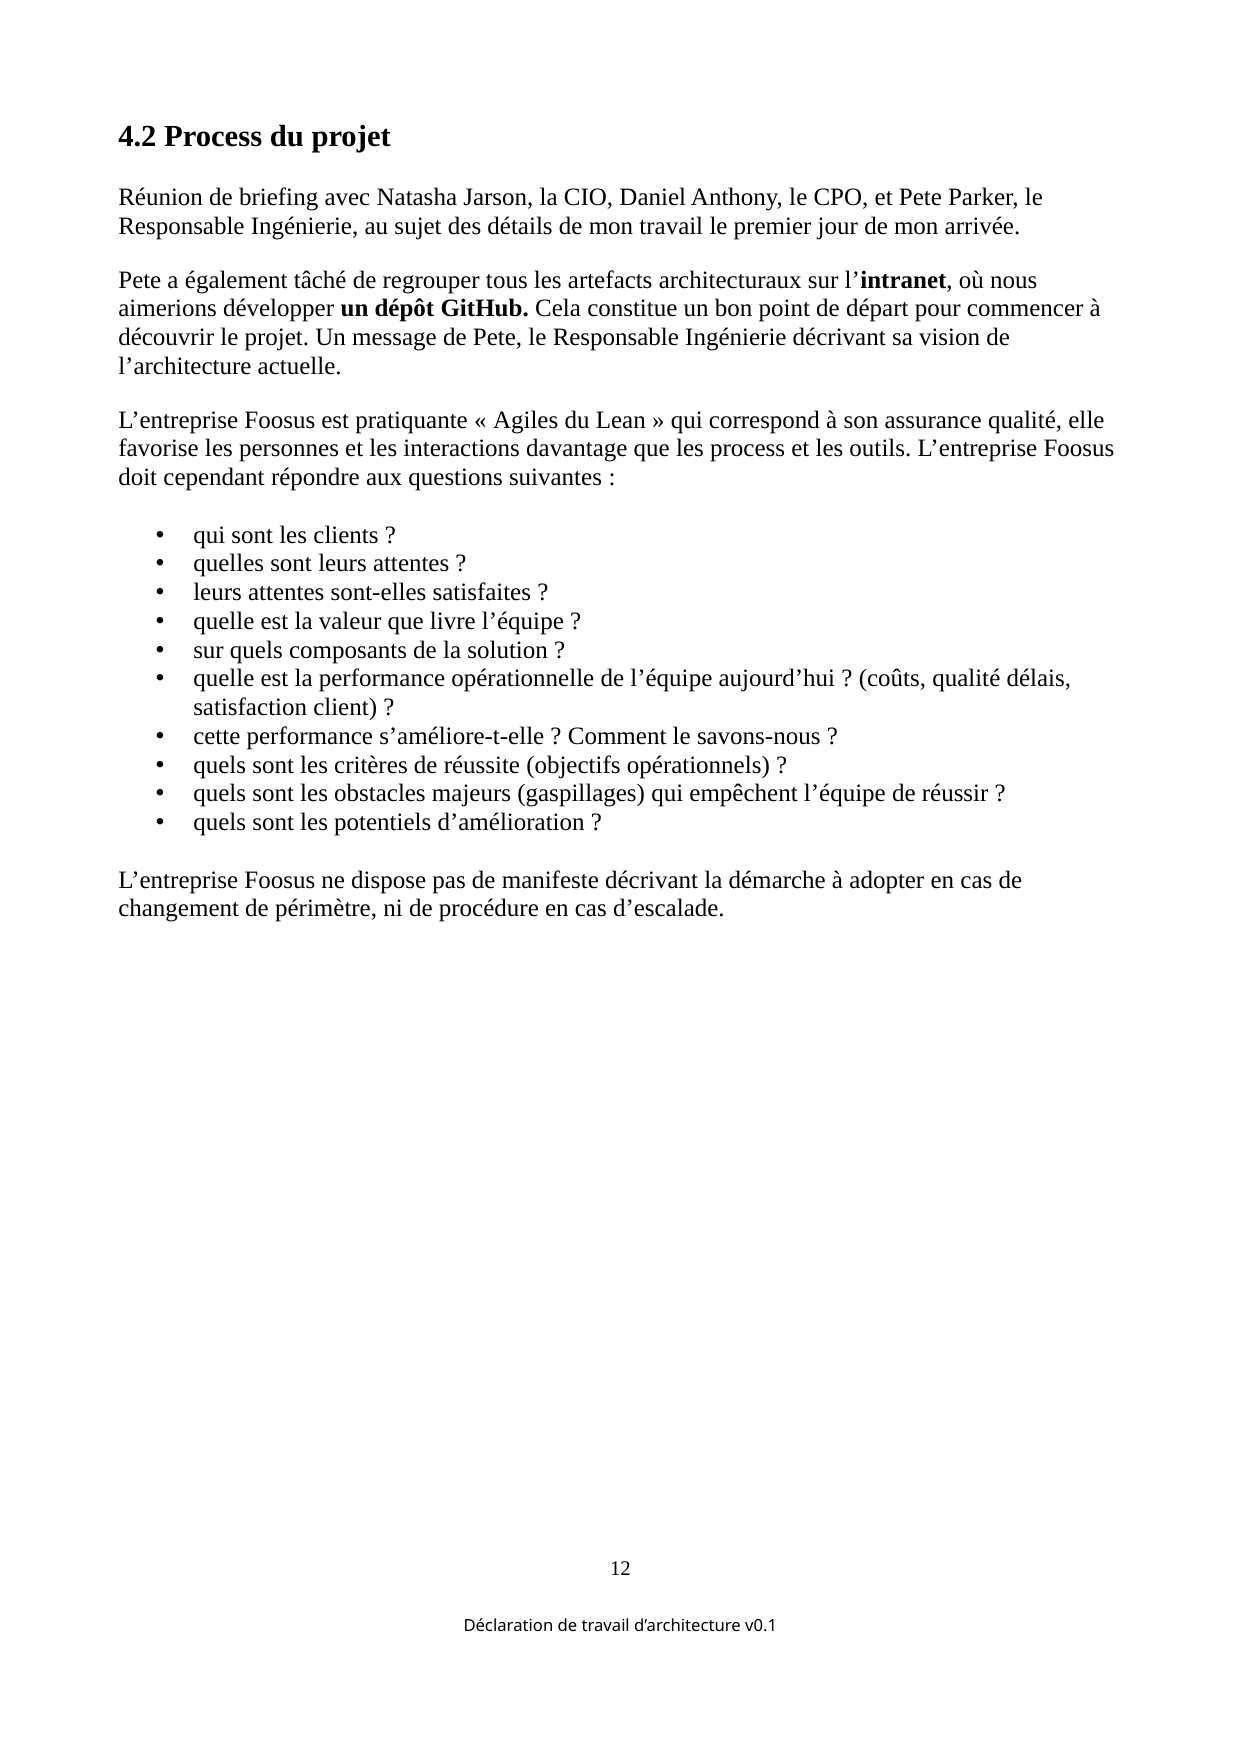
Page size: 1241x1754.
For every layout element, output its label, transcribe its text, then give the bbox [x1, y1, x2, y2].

subtitle 4.2 Process du projet [118, 118, 1122, 153]
text L’entreprise Foosus est pratiquante « Agiles du Lean » qui correspond à son assurance qualité, elle favorise les personnes et les interactions davantage que les process et les outils. L’entreprise Foosus doit cependant répondre aux questions suivantes : [118, 405, 1122, 491]
list cette performance s’améliore-t-elle ? Comment le savons-nous ? [156, 721, 1122, 750]
text L’entreprise Foosus ne dispose pas de manifeste décrivant la démarche à adopter en cas de changement de périmètre, ni de procédure en cas d’escalade. [118, 865, 1122, 922]
list sur quels composants de la solution ? [156, 635, 1122, 663]
text Réunion de briefing avec Natasha Jarson, la CIO, Daniel Anthony, le CPO, et Pete Parker, le Responsable Ingénierie, au sujet des détails de mon travail le premier jour de mon arrivée. [118, 182, 1122, 240]
text Pete a également tâché de regrouper tous les artefacts architecturaux sur l’intranet, où nous aimerions développer un dépôt GitHub. Cela constitue un bon point de départ pour commencer à découvrir le projet. Un message de Pete, le Responsable Ingénierie décrivant sa vision de l’architecture actuelle. [118, 265, 1122, 380]
list leurs attentes sont-elles satisfaites ? [156, 577, 1122, 606]
list quelle est la valeur que livre l’équipe ? [156, 606, 1122, 635]
list quels sont les potentiels d’amélioration ? [156, 807, 1122, 836]
list quels sont les critères de réussite (objectifs opérationnels) ? [156, 750, 1122, 778]
text 10 [118, 1556, 1122, 1580]
list quelle est la performance opérationnelle de l’équipe aujourd’hui ? (coûts, qualité délais, satisfaction client) ? [156, 663, 1122, 721]
list quelles sont leurs attentes ? [156, 548, 1122, 577]
list quels sont les obstacles majeurs (gaspillages) qui empêchent l’équipe de réussir ? [156, 778, 1122, 807]
list qui sont les clients ? [156, 520, 1122, 548]
